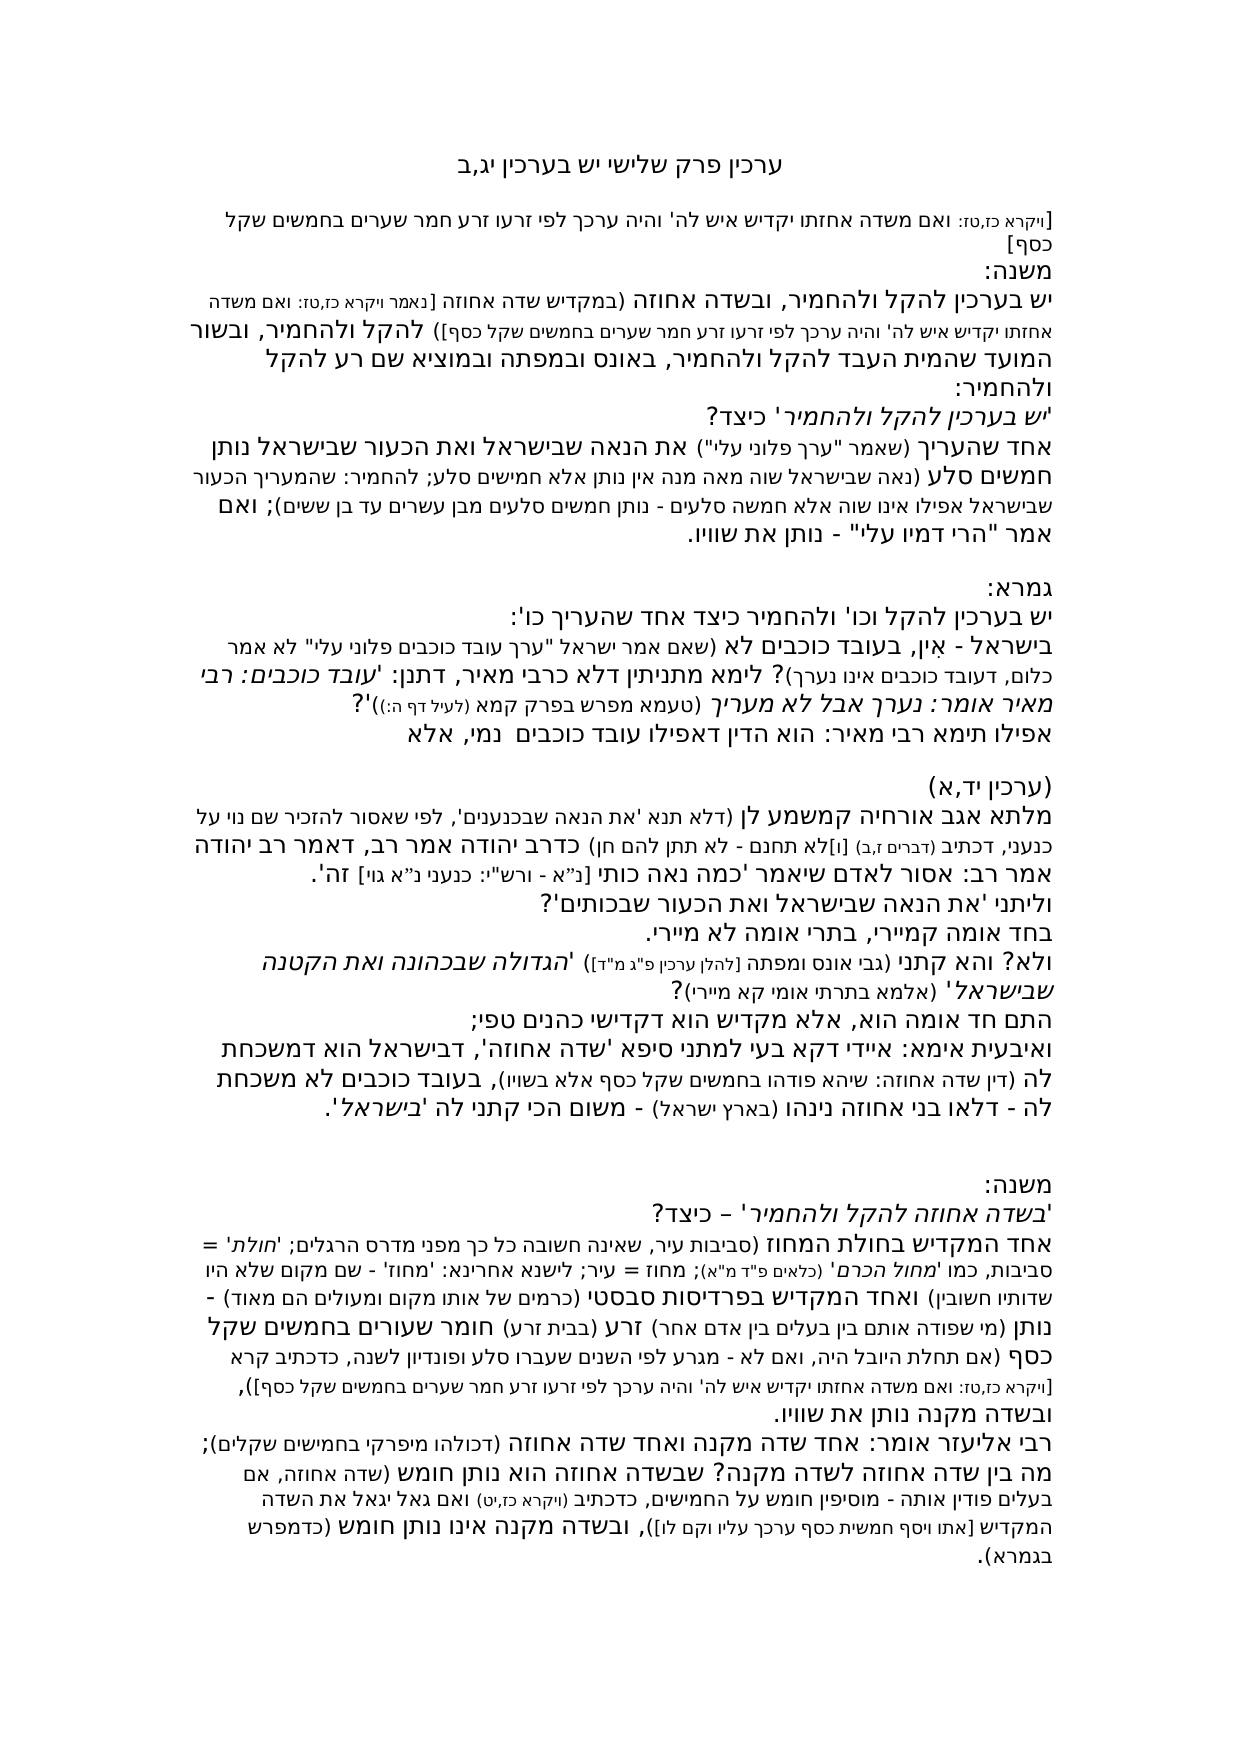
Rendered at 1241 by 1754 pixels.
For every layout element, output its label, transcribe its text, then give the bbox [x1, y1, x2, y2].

text משנה: [187, 256, 1053, 286]
text אפילו תימא רבי מאיר: הוא הדין דאפילו עובד כוכבים נמי, אלא [187, 719, 1053, 748]
text (ערכין יד,א) [187, 772, 1053, 801]
text יש בערכין להקל ולהחמיר, ובשדה אחוזה (במקדיש שדה אחוזה [נאמר ויקרא כז,טז: ואם משדה אחזתו יקדיש איש לה' והיה ערכך לפי זרעו זרע חמר שערים בחמשים שקל כסף]) להקל ולהחמיר, ובשור המועד שהמית העבד להקל ולהחמיר, באונס ובמפתה ובמוציא שם רע להקל ולהחמיר: [187, 286, 1053, 402]
text וליתני 'את הנאה שבישראל ואת הכעור שבכותים'? [187, 889, 1053, 918]
text ואיבעית אימא: איידי דקא בעי למתני סיפא 'שדה אחוזה', דבישראל הוא דמשכחת לה (דין שדה אחוזה: שיהא פודהו בחמשים שקל כסף אלא בשויו), בעובד כוכבים לא משכחת לה - דלאו בני אחוזה נינהו (בארץ ישראל) - משום הכי קתני לה 'בישראל'. [187, 1035, 1053, 1122]
text גמרא: [187, 573, 1053, 602]
text משנה: [187, 1171, 1053, 1200]
text [ויקרא כז,טז: ואם משדה אחזתו יקדיש איש לה' והיה ערכך לפי זרעו זרע חמר שערים בחמשים שקל כסף] [187, 208, 1053, 256]
text בחד אומה קמיירי, בתרי אומה לא מיירי. [187, 918, 1053, 947]
text ולא? והא קתני (גבי אונס ומפתה [להלן ערכין פ"ג מ"ד]) 'הגדולה שבכהונה ואת הקטנה שבישראל' (אלמא בתרתי אומי קא מיירי)? [187, 947, 1053, 1006]
text בישראל - אִין, בעובד כוכבים לא (שאם אמר ישראל "ערך עובד כוכבים פלוני עלי" לא אמר כלום, דעובד כוכבים אינו נערך)? לימא מתניתין דלא כרבי מאיר, דתנן: 'עובד כוכבים: רבי מאיר אומר: נערך אבל לא מעריך (טעמא מפרש בפרק קמא (לעיל דף ה:))'? [187, 631, 1053, 719]
text אחד שהעריך (שאמר "ערך פלוני עלי") את הנאה שבישראל ואת הכעור שבישראל נותן חמשים סלע (נאה שבישראל שוה מאה מנה אין נותן אלא חמישים סלע; להחמיר: שהמעריך הכעור שבישראל אפילו אינו שוה אלא חמשה סלעים - נותן חמשים סלעים מבן עשרים עד בן ששים); ואם אמר "הרי דמיו עלי" - נותן את שוויו. [187, 432, 1053, 549]
text מלתא אגב אורחיה קמשמע לן (דלא תנא 'את הנאה שבכנענים', לפי שאסור להזכיר שם נוי על כנעני, דכתיב (דברים ז,ב) [ו]לא תחנם - לא תתן להם חן) כדרב יהודה אמר רב, דאמר רב יהודה אמר רב: אסור לאדם שיאמר 'כמה נאה כותי [נ”א - ורש"י: כנעני נ”א גוי] זה'. [187, 801, 1053, 889]
text 'יש בערכין להקל ולהחמיר' כיצד? [187, 402, 1053, 432]
text 'בשדה אחוזה להקל ולהחמיר' – כיצד? [187, 1200, 1053, 1229]
text אחד המקדיש בחולת המחוז (סביבות עיר, שאינה חשובה כל כך מפני מדרס הרגלים; 'חולת' = סביבות, כמו 'מחול הכרם' (כלאים פ"ד מ"א); מחוז = עיר; לישנא אחרינא: 'מחוז' - שם מקום שלא היו שדותיו חשובין) ואחד המקדיש בפרדיסות סבסטי (כרמים של אותו מקום ומעולים הם מאוד) - נותן (מי שפודה אותם בין בעלים בין אדם אחר) זרע (בבית זרע) חומר שעורים בחמשים שקל כסף (אם תחלת היובל היה, ואם לא - מגרע לפי השנים שעברו סלע ופונדיון לשנה, כדכתיב קרא [ויקרא כז,טז: ואם משדה אחזתו יקדיש איש לה' והיה ערכך לפי זרעו זרע חמר שערים בחמשים שקל כסף]), ובשדה מקנה נותן את שוויו. [187, 1229, 1053, 1429]
text התם חד אומה הוא, אלא מקדיש הוא דקדישי כהנים טפי; [187, 1006, 1053, 1035]
text ערכין פרק שלישי יש בערכין יג,ב [187, 150, 1053, 179]
text יש בערכין להקל וכו' ולהחמיר כיצד אחד שהעריך כו': [187, 602, 1053, 631]
text רבי אליעזר אומר: אחד שדה מקנה ואחד שדה אחוזה (דכולהו מיפרקי בחמישים שקלים); מה בין שדה אחוזה לשדה מקנה? שבשדה אחוזה הוא נותן חומש (שדה אחוזה, אם בעלים פודין אותה - מוסיפין חומש על החמישים, כדכתיב (ויקרא כז,יט) ואם גאל יגאל את השדה המקדיש [אתו ויסף חמשית כסף ערכך עליו וקם לו]), ובשדה מקנה אינו נותן חומש (כדמפרש בגמרא). [187, 1429, 1053, 1570]
